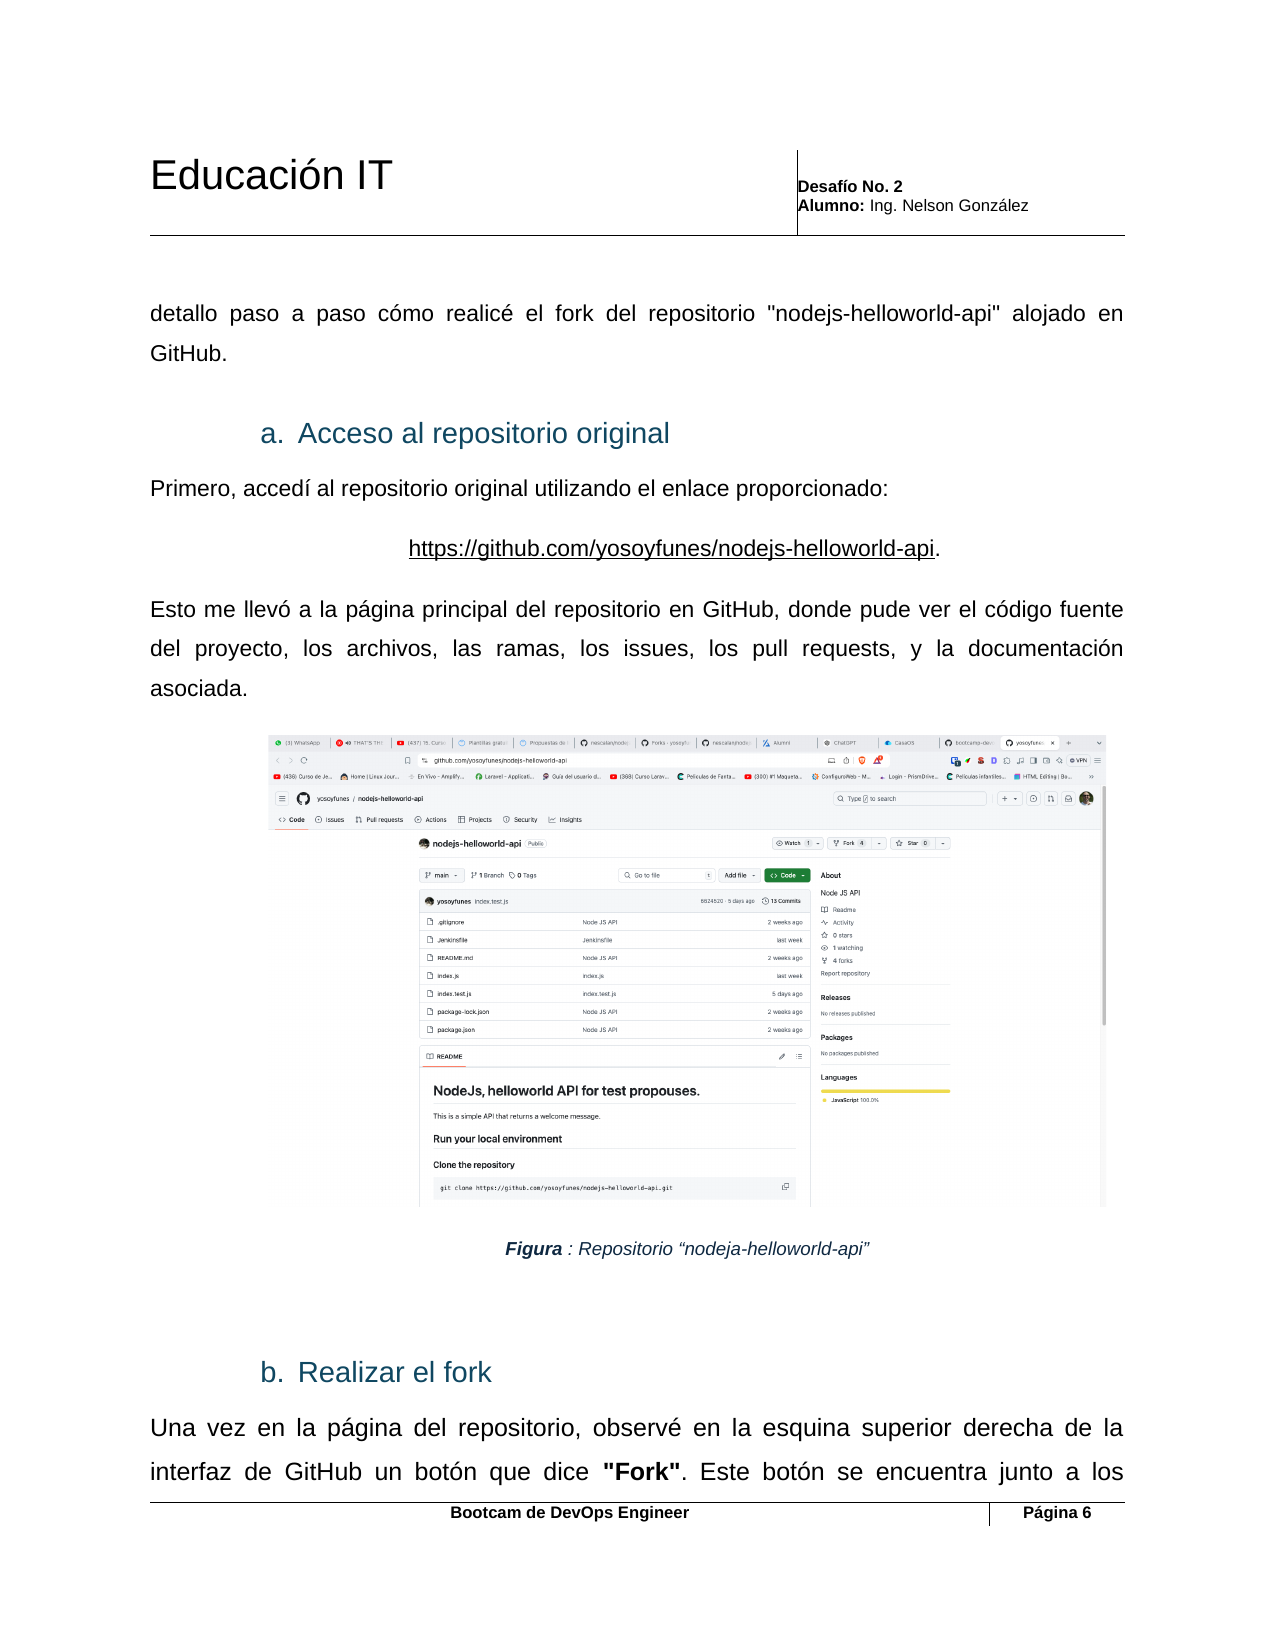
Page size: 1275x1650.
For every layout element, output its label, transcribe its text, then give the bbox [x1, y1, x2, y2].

text Esto me llevó a la página principal del repositorio en GitHub, donde pude ver el código fuente del proyecto, los archivos, las ramas, los issues, los pull requests, y la documentación asociada. [150, 596, 1125, 701]
text Una vez en la página del repositorio, observé en la esquina superior derecha de la interfaz de GitHub un botón que dice "Fork". Este botón se encuentra junto a los [150, 1413, 1125, 1485]
text Primero, accedí al repositorio original utilizando el enlace proporcionado: [150, 475, 1125, 501]
picture [268, 735, 1107, 1207]
list Acceso al repositorio original [260, 416, 1125, 450]
text https://github.com/yosoyfunes/nodejs-helloworld-api. [224, 535, 1125, 562]
text detallo paso a paso cómo realicé el fork del repositorio "nodejs-helloworld-api" alojado en GitHub. [150, 300, 1125, 366]
list Realizar el fork [260, 1355, 1125, 1388]
